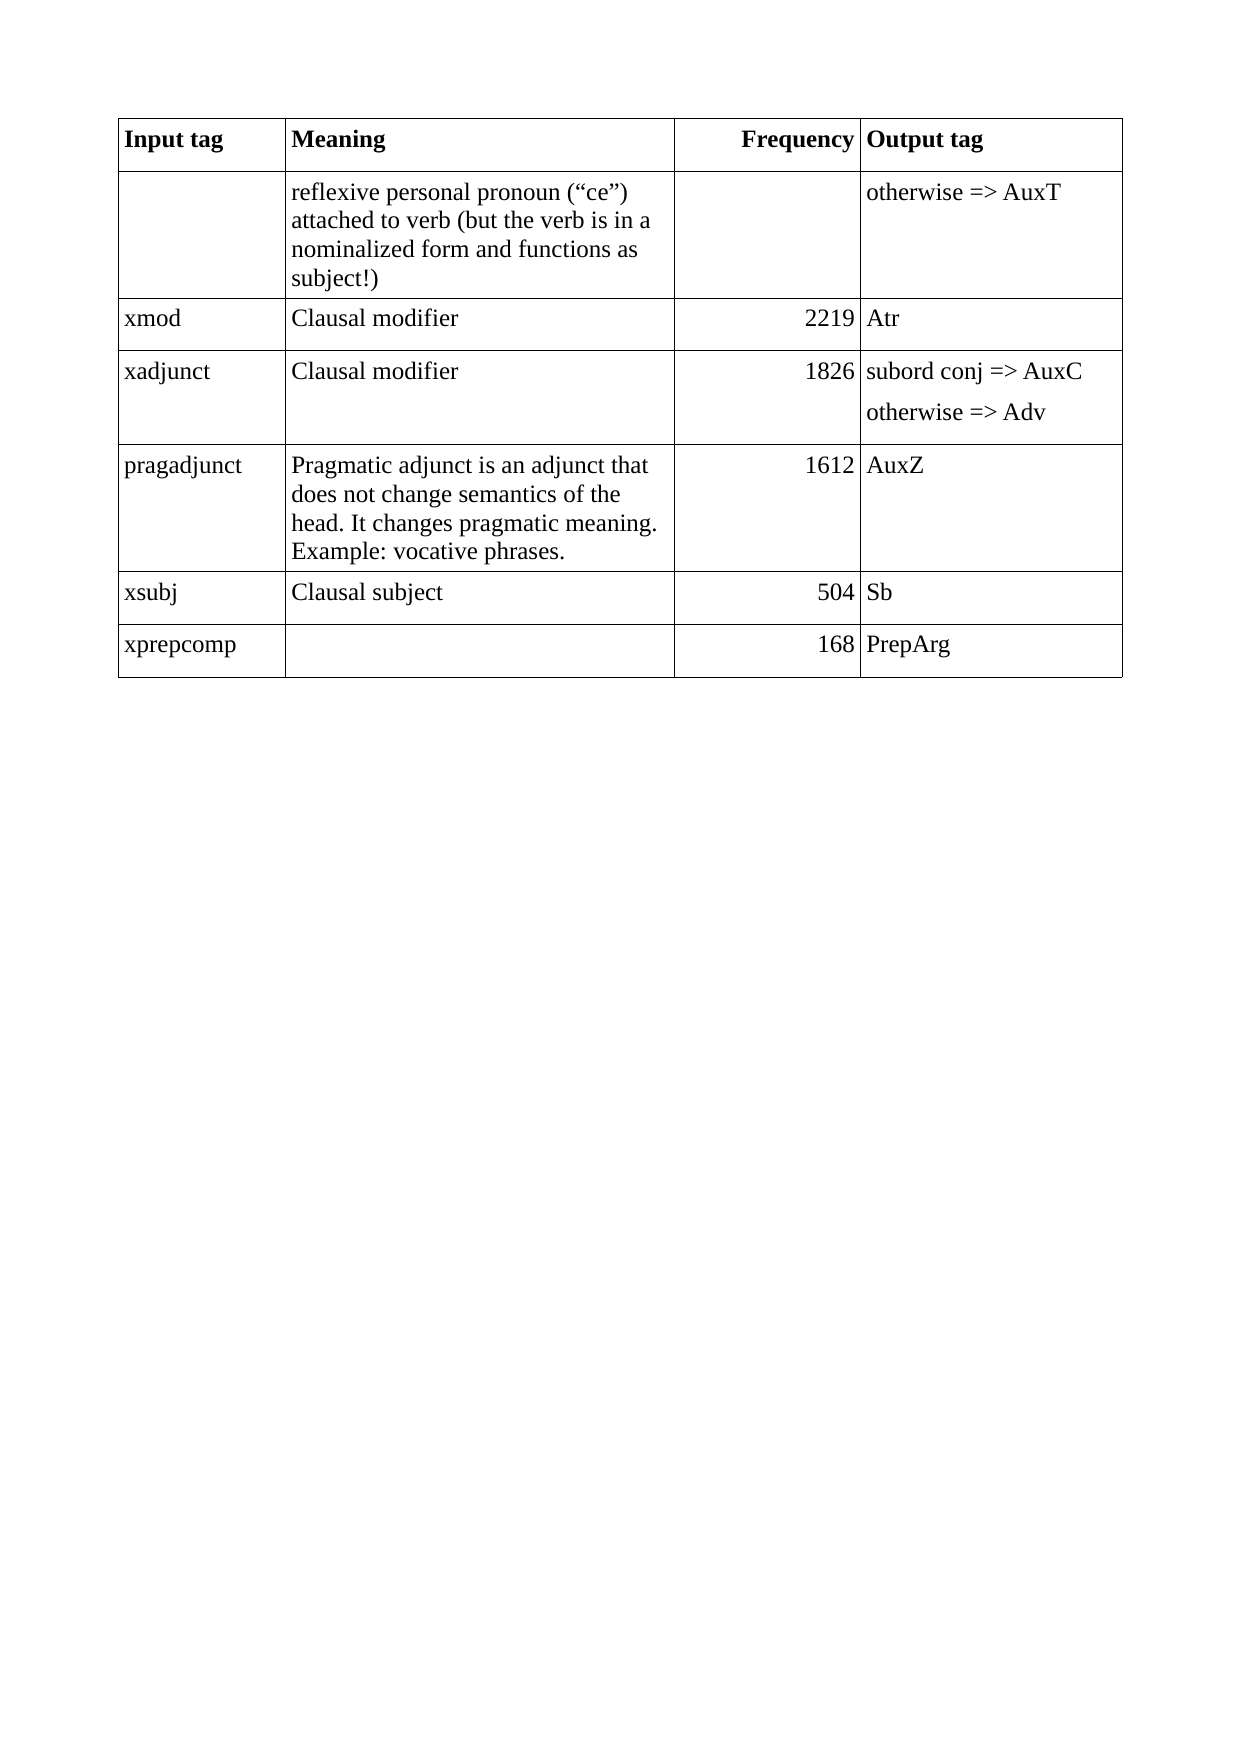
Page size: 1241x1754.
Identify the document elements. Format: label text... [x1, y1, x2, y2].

table_cell otherwise => AuxT [861, 172, 1122, 297]
table_cell Clausal modifier [286, 351, 674, 444]
table_cell [119, 172, 285, 297]
table_header Meaning [286, 119, 674, 171]
table_cell xsubj [119, 572, 285, 624]
table_cell 1826 [675, 351, 860, 444]
table_cell PrepArg [861, 625, 1122, 677]
table_cell reflexive personal pronoun (“се”) attached to verb (but the verb is in a nominalized form and functions as subject!) [286, 172, 674, 297]
table_header Frequency [675, 119, 860, 171]
table_cell 1612 [675, 445, 860, 571]
table_header Input tag [119, 119, 285, 171]
table_cell [675, 172, 860, 297]
table_cell 2219 [675, 299, 860, 350]
table_cell xprepcomp [119, 625, 285, 677]
table_cell subord conj => AuxC otherwise => Adv [861, 351, 1122, 444]
table_cell xmod [119, 299, 285, 350]
table_cell Clausal modifier [286, 299, 674, 350]
table_cell Clausal subject [286, 572, 674, 624]
table_header Output tag [861, 119, 1122, 171]
table_cell [286, 625, 674, 677]
table_cell Sb [861, 572, 1122, 624]
table_cell 168 [675, 625, 860, 677]
table_cell Atr [861, 299, 1122, 350]
table_cell pragadjunct [119, 445, 285, 571]
table_cell xadjunct [119, 351, 285, 444]
table_cell Pragmatic adjunct is an adjunct that does not change semantics of the head. It changes pragmatic meaning. Example: vocative phrases. [286, 445, 674, 571]
table_cell 504 [675, 572, 860, 624]
table_cell AuxZ [861, 445, 1122, 571]
